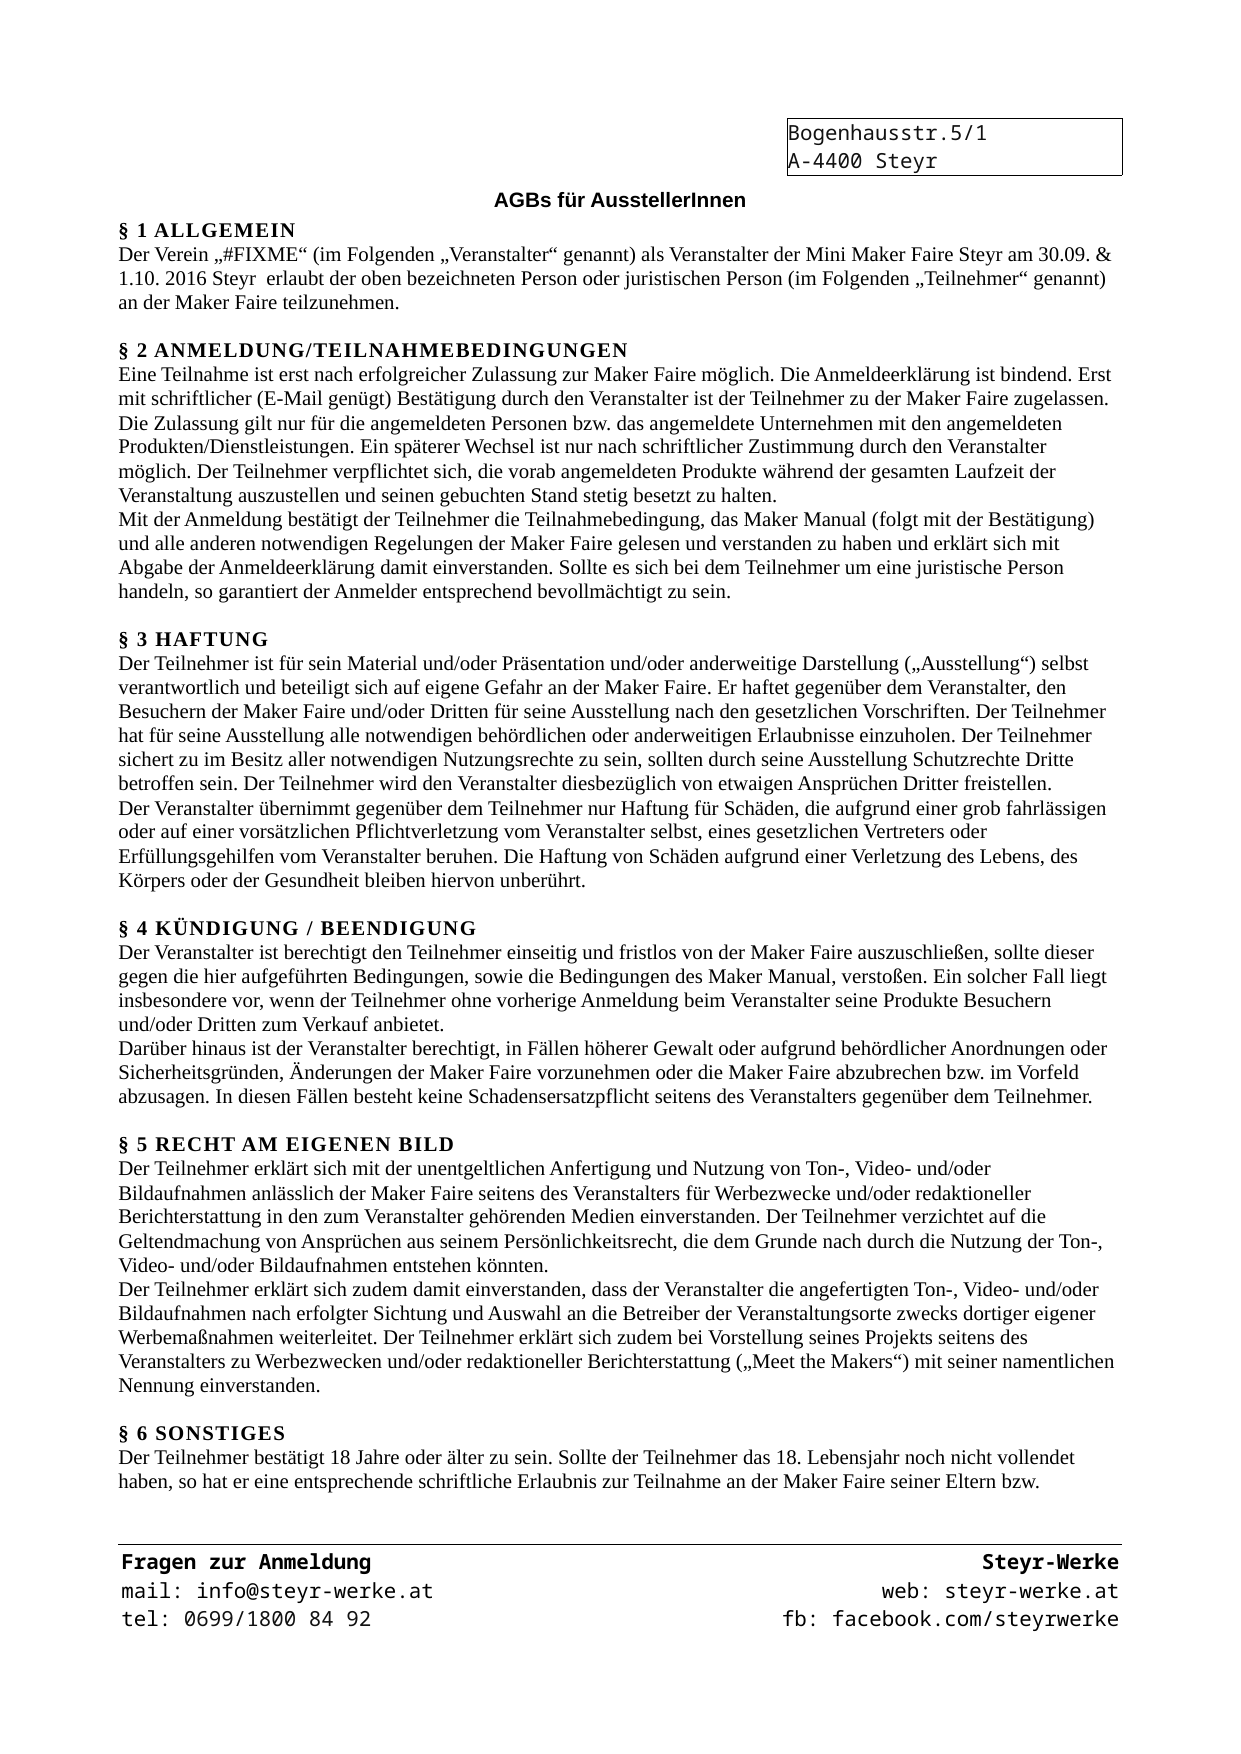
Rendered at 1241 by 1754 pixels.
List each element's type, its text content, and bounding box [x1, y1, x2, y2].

table_cell [285, 118, 369, 175]
text Der Teilnehmer bestätigt 18 Jahre oder älter zu sein. Sollte der Teilnehmer das 18. Lebensjahr noch nicht vollendet haben, so hat er eine entsprechende schriftliche Erlaubnis zur Teilnahme an der Maker Faire seiner Eltern bzw. [118, 1445, 1122, 1493]
table_cell [118, 118, 202, 175]
text Der Teilnehmer erklärt sich zudem damit einverstanden, dass der Veranstalter die angefertigten Ton-, Video- und/oder Bildaufnahmen nach erfolgter Sichtung und Auswahl an die Betreiber der Veranstaltungsorte zwecks dortiger eigener Werbemaßnahmen weiterleitet. Der Teilnehmer erklärt sich zudem bei Vorstellung seines Projekts seitens des Veranstalters zu Werbezwecken und/oder redaktioneller Berichterstattung („Meet the Makers“) mit seiner namentlichen Nennung einverstanden. [118, 1277, 1122, 1397]
subtitle § 6 SONSTIGES [118, 1421, 1122, 1445]
text Der Teilnehmer erklärt sich mit der unentgeltlichen Anfertigung und Nutzung von Ton-, Video- und/oder Bildaufnahmen anlässlich der Maker Faire seitens des Veranstalters für Werbezwecke und/oder redaktioneller Berichterstattung in den zum Veranstalter gehörenden Medien einverstanden. Der Teilnehmer verzichtet auf die Geltendmachung von Ansprüchen aus seinem Persönlichkeitsrecht, die dem Grunde nach durch die Nutzung der Ton-, Video- und/oder Bildaufnahmen entstehen könnten. [118, 1156, 1122, 1277]
text Der Veranstalter übernimmt gegenüber dem Teilnehmer nur Haftung für Schäden, die aufgrund einer grob fahrlässigen oder auf einer vorsätzlichen Pflichtverletzung vom Veranstalter selbst, eines gesetzlichen Vertreters oder Erfüllungsgehilfen vom Veranstalter beruhen. Die Haftung von Schäden aufgrund einer Verletzung des Lebens, des Körpers oder der Gesundheit bleiben hiervon unberührt. [118, 795, 1122, 892]
text Eine Teilnahme ist erst nach erfolgreicher Zulassung zur Maker Faire möglich. Die Anmeldeerklärung ist bindend. Erst mit schriftlicher (E-Mail genügt) Bestätigung durch den Veranstalter ist der Teilnehmer zu der Maker Faire zugelassen. Die Zulassung gilt nur für die angemeldeten Personen bzw. das angemeldete Unternehmen mit den angemeldeten Produkten/Dienstleistungen. Ein späterer Wechsel ist nur nach schriftlicher Zustimmung durch den Veranstalter möglich. Der Teilnehmer verpflichtet sich, die vorab angemeldeten Produkte während der gesamten Laufzeit der Veranstaltung auszustellen und seinen gebuchten Stand stetig besetzt zu halten. [118, 362, 1122, 507]
table_cell [536, 118, 620, 175]
table_cell Bogenhausstr.5/1 A-4400 Steyr [788, 119, 1122, 175]
text Der Teilnehmer ist für sein Material und/oder Präsentation und/oder anderweitige Darstellung („Ausstellung“) selbst verantwortlich und beteiligt sich auf eigene Gefahr an der Maker Faire. Er haftet gegenüber dem Veranstalter, den Besuchern der Maker Faire und/oder Dritten für seine Ausstellung nach den gesetzlichen Vorschriften. Der Teilnehmer hat für seine Ausstellung alle notwendigen behördlichen oder anderweitigen Erlaubnisse einzuholen. Der Teilnehmer sichert zu im Besitz aller notwendigen Nutzungsrechte zu sein, sollten durch seine Ausstellung Schutzrechte Dritte betroffen sein. Der Teilnehmer wird den Veranstalter diesbezüglich von etwaigen Ansprüchen Dritter freistellen. [118, 651, 1122, 795]
table_cell [202, 118, 285, 175]
text Darüber hinaus ist der Veranstalter berechtigt, in Fällen höherer Gewalt oder aufgrund behördlicher Anordnungen oder Sicherheitsgründen, Änderungen der Maker Faire vorzunehmen oder die Maker Faire abzubrechen bzw. im Vorfeld abzusagen. In diesen Fällen besteht keine Schadensersatzpflicht seitens des Veranstalters gegenüber dem Teilnehmer. [118, 1036, 1122, 1108]
table_cell [369, 118, 453, 175]
table_cell [453, 118, 536, 175]
subtitle AGBs für AusstellerInnen [118, 188, 1122, 212]
text Mit der Anmeldung bestätigt der Teilnehmer die Teilnahmebedingung, das Maker Manual (folgt mit der Bestätigung) und alle anderen notwendigen Regelungen der Maker Faire gelesen und verstanden zu haben und erklärt sich mit Abgabe der Anmeldeerklärung damit einverstanden. Sollte es sich bei dem Teilnehmer um eine juristische Person handeln, so garantiert der Anmelder entsprechend bevollmächtigt zu sein. [118, 507, 1122, 603]
subtitle § 2 ANMELDUNG/TEILNAHMEBEDINGUNGEN [118, 338, 1122, 362]
text Der Veranstalter ist berechtigt den Teilnehmer einseitig und fristlos von der Maker Faire auszuschließen, sollte dieser gegen die hier aufgeführten Bedingungen, sowie die Bedingungen des Maker Manual, verstoßen. Ein solcher Fall liegt insbesondere vor, wenn der Teilnehmer ohne vorherige Anmeldung beim Veranstalter seine Produkte Besuchern und/oder Dritten zum Verkauf anbietet. [118, 940, 1122, 1036]
subtitle § 3 HAFTUNG [118, 627, 1122, 651]
table_cell [704, 118, 787, 175]
text Der Verein „#FIXME“ (im Folgenden „Veranstalter“ genannt) als Veranstalter der Mini Maker Faire Steyr am 30.09. & 1.10. 2016 Steyr erlaubt der oben bezeichneten Person oder juristischen Person (im Folgenden „Teilnehmer“ genannt) an der Maker Faire teilzunehmen. [118, 242, 1122, 314]
table_cell [620, 118, 704, 175]
subtitle § 1 ALLGEMEIN [118, 218, 1122, 242]
subtitle § 4 KÜNDIGUNG / BEENDIGUNG [118, 916, 1122, 940]
subtitle § 5 RECHT AM EIGENEN BILD [118, 1132, 1122, 1156]
